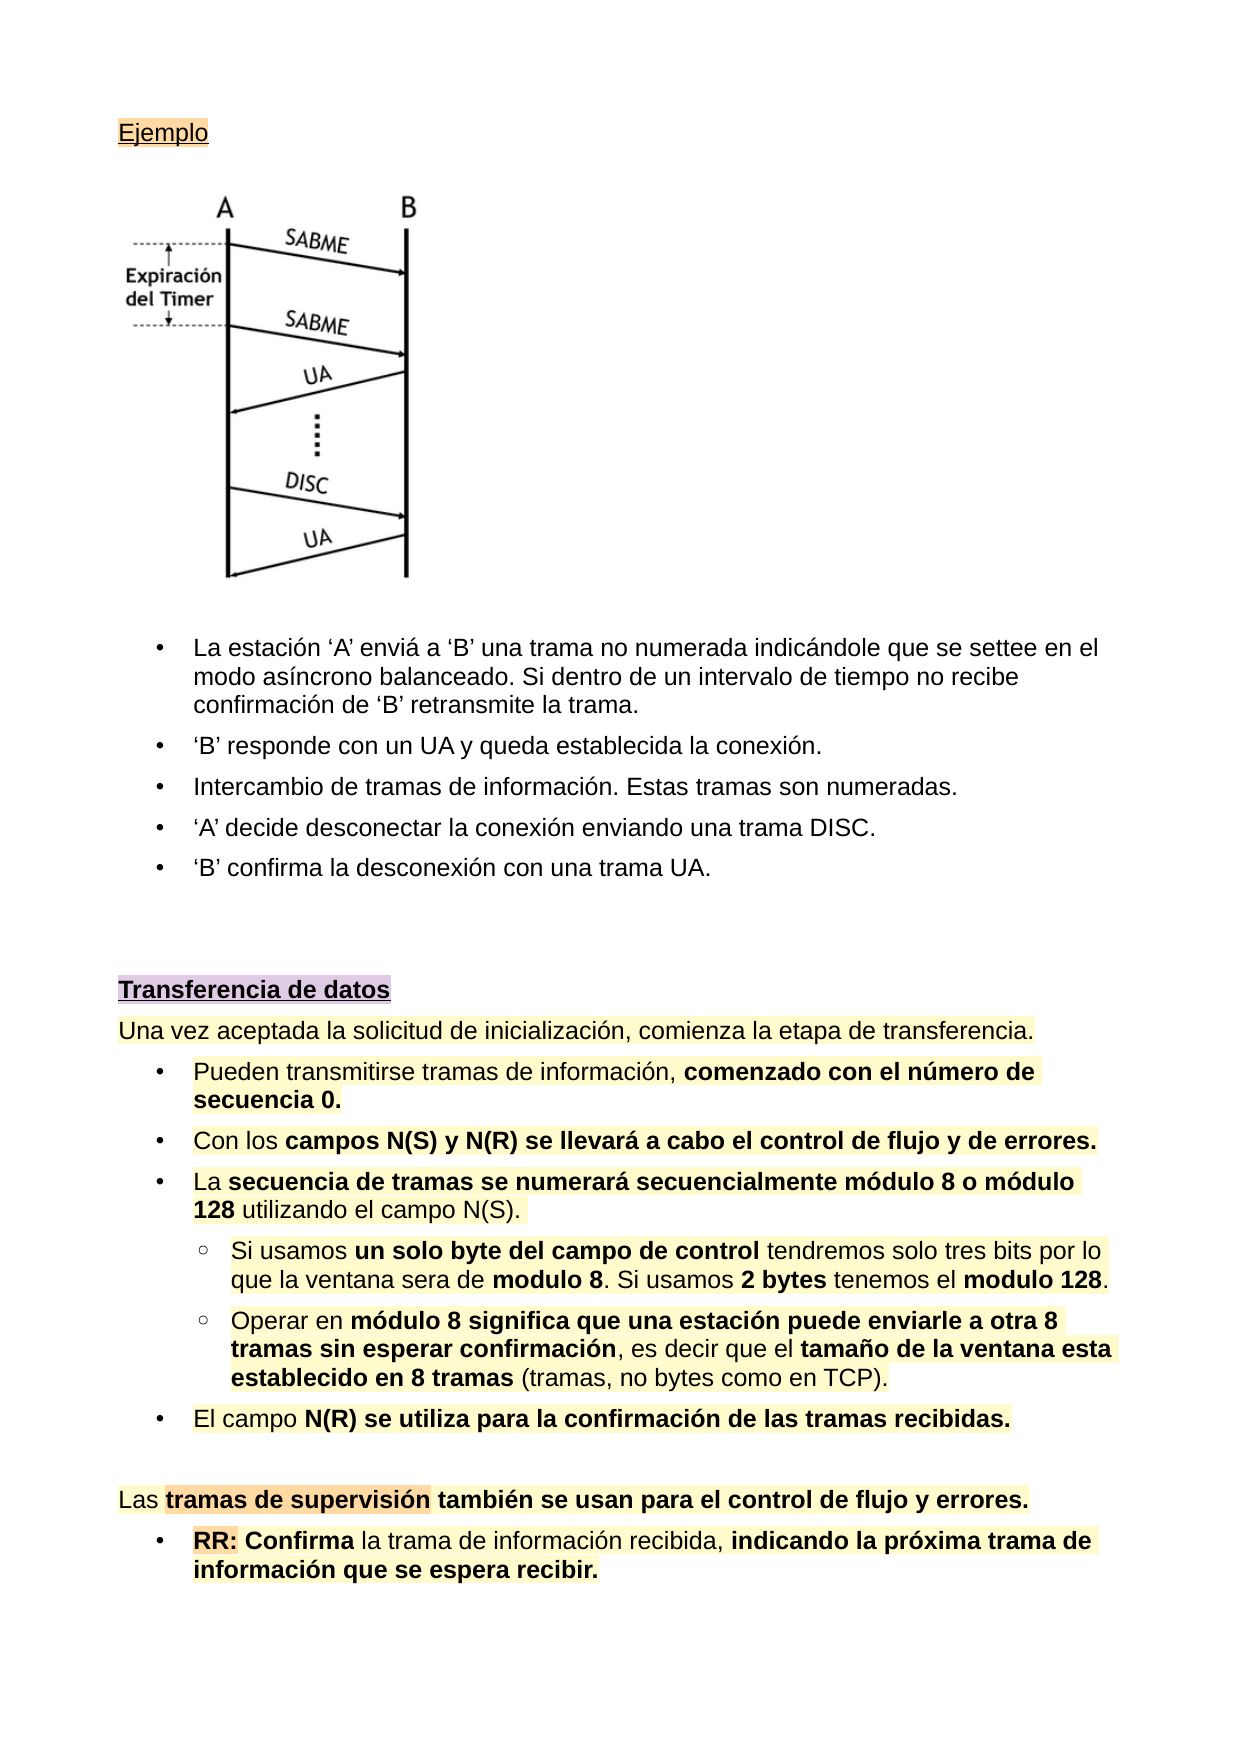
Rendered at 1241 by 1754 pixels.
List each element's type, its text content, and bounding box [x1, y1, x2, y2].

text Ejemplo [118, 118, 1122, 147]
picture [118, 192, 420, 593]
list Pueden transmitirse tramas de información, comenzado con el número de secuencia 0. [156, 1056, 1122, 1114]
list La secuencia de tramas se numerará secuencialmente módulo 8 o módulo 128 utilizando el campo N(S). [156, 1167, 1122, 1224]
list Con los campos N(S) y N(R) se llevará a cabo el control de flujo y de errores. [156, 1126, 1122, 1155]
list ‘B’ confirma la desconexión con una trama UA. [156, 853, 1122, 882]
list La estación ‘A’ enviá a ‘B’ una trama no numerada indicándole que se settee en el modo asíncrono balanceado. Si dentro de un intervalo de tiempo no recibe confirmación de ‘B’ retransmite la trama. [156, 633, 1122, 719]
list El campo N(R) se utiliza para la confirmación de las tramas recibidas. [156, 1404, 1122, 1433]
list Intercambio de tramas de información. Estas tramas son numeradas. [156, 772, 1122, 801]
list Si usamos un solo byte del campo de control tendremos solo tres bits por lo que la ventana sera de modulo 8. Si usamos 2 bytes tenemos el modulo 128. [193, 1236, 1122, 1294]
list ‘B’ responde con un UA y queda establecida la conexión. [156, 731, 1122, 760]
list ‘A’ decide desconectar la conexión enviando una trama DISC. [156, 812, 1122, 841]
list Operar en módulo 8 significa que una estación puede enviarle a otra 8 tramas sin esperar confirmación, es decir que el tamaño de la ventana esta establecido en 8 tramas (tramas, no bytes como en TCP). [193, 1306, 1122, 1392]
text Una vez aceptada la solicitud de inicialización, comienza la etapa de transferencia. [118, 1016, 1122, 1044]
text Las tramas de supervisión también se usan para el control de flujo y errores. [118, 1485, 1122, 1514]
list RR: Confirma la trama de información recibida, indicando la próxima trama de información que se espera recibir. [156, 1526, 1122, 1583]
text Transferencia de datos [118, 975, 1122, 1004]
